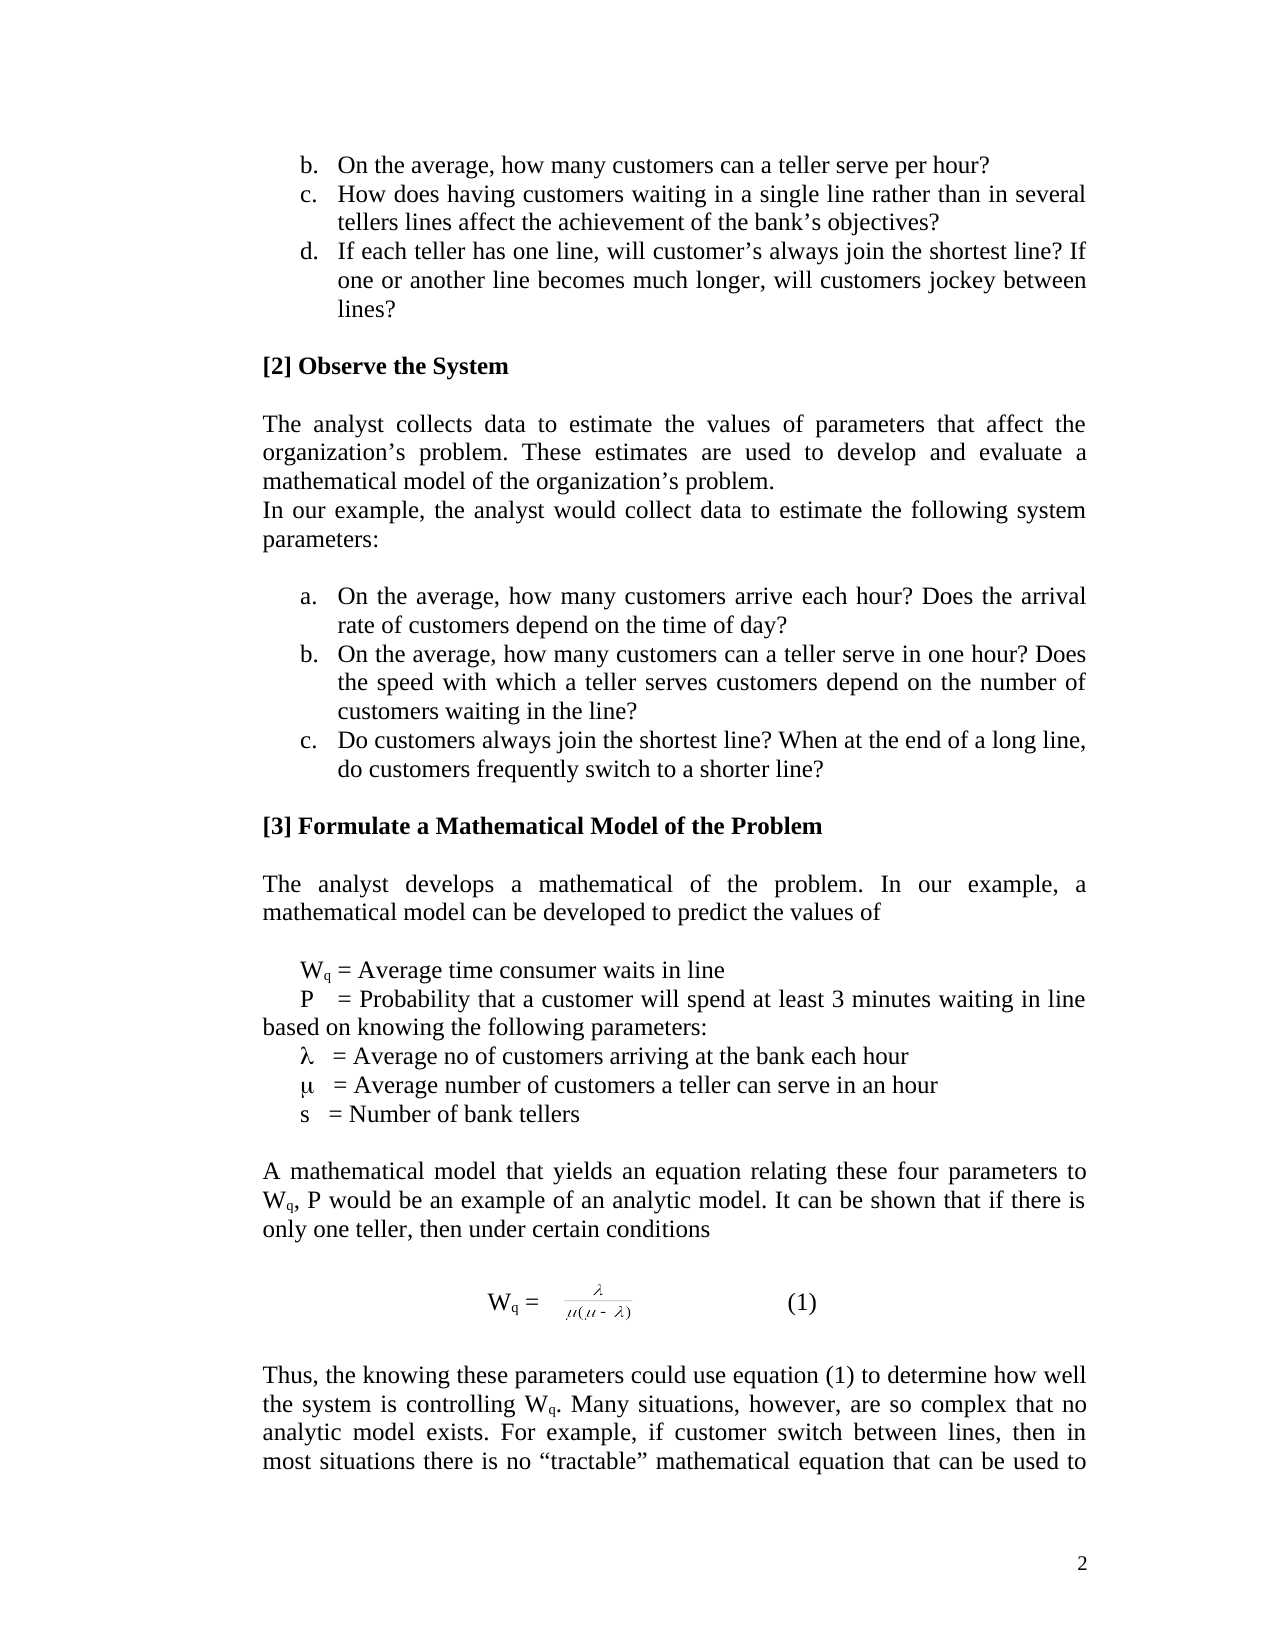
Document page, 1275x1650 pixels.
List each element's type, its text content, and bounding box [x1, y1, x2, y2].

list Do customers always join the shortest line? When at the end of a long line, do customers frequently switch to a shorter line? [300, 725, 1087, 782]
text s = Number of bank tellers [262, 1099, 1087, 1127]
list On the average, how many customers can a teller serve in one hour? Does the speed with which a teller serves customers depend on the number of customers waiting in the line? [300, 639, 1087, 725]
text [2] Observe the System [262, 351, 1087, 380]
text Thus, the knowing these parameters could use equation (1) to determine how well the system is controlling Wq. Many situations, however, are so complex that no analytic model exists. For example, if customer switch between lines, then in most situations there is no “tractable” mathematical equation that can be used to [262, 1360, 1087, 1475]
list How does having customers waiting in a single line rather than in several tellers lines affect the achievement of the bank’s objectives? [300, 179, 1087, 236]
text Wq = (1) [262, 1271, 1087, 1331]
list If each teller has one line, will customer’s always join the shortest line? If one or another line becomes much longer, will customers jockey between lines? [300, 236, 1087, 322]
text In our example, the analyst would collect data to estimate the following system parameters: [262, 495, 1087, 552]
text Wq = Average time consumer waits in line [262, 955, 1087, 984]
text  = Average no of customers arriving at the bank each hour [262, 1041, 1087, 1070]
text The analyst collects data to estimate the values of parameters that affect the organization’s problem. These estimates are used to develop and evaluate a mathematical model of the organization’s problem. [262, 409, 1087, 495]
text A mathematical model that yields an equation relating these four parameters to Wq, P would be an example of an analytic model. It can be shown that if there is only one teller, then under certain conditions [262, 1156, 1087, 1242]
text The analyst develops a mathematical of the problem. In our example, a mathematical model can be developed to predict the values of [262, 869, 1087, 926]
list On the average, how many customers can a teller serve per hour? [300, 150, 1087, 179]
text [3] Formulate a Mathematical Model of the Problem [262, 811, 1087, 840]
list On the average, how many customers arrive each hour? Does the arrival rate of customers depend on the time of day? [300, 581, 1087, 639]
text  = Average number of customers a teller can serve in an hour [262, 1070, 1087, 1099]
text P = Probability that a customer will spend at least 3 minutes waiting in line based on knowing the following parameters: [262, 984, 1087, 1041]
